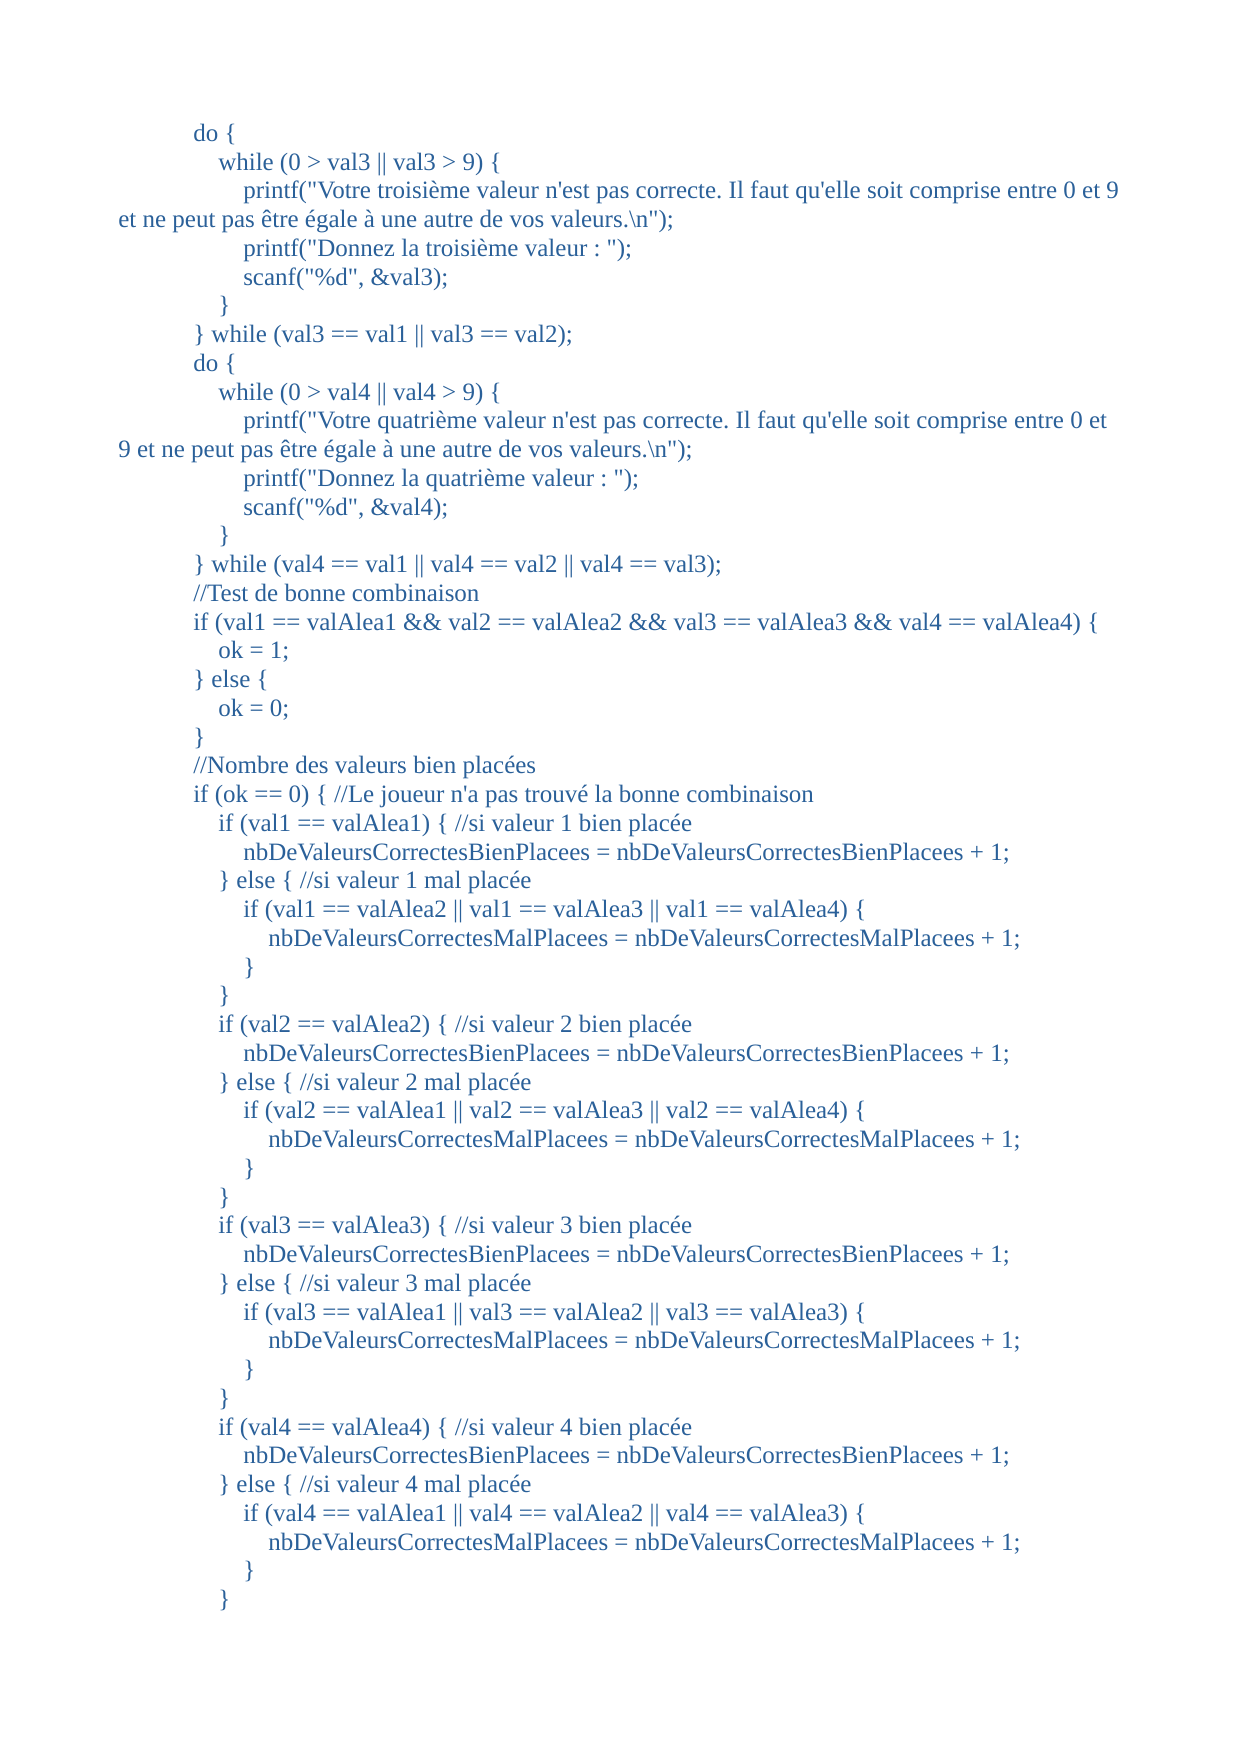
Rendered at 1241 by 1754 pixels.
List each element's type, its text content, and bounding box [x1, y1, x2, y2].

text } [118, 722, 1122, 751]
text if (val2 == valAlea1 || val2 == valAlea3 || val2 == valAlea4) { [118, 1096, 1122, 1124]
text ok = 1; [118, 636, 1122, 664]
text scanf("%d", &val3); [118, 262, 1122, 291]
text if (val1 == valAlea1) { //si valeur 1 bien placée [118, 808, 1122, 837]
text } while (val3 == val1 || val3 == val2); [118, 319, 1122, 348]
text //Nombre des valeurs bien placées [118, 751, 1122, 779]
text } [118, 1153, 1122, 1182]
text } [118, 1584, 1122, 1613]
text nbDeValeursCorrectesMalPlacees = nbDeValeursCorrectesMalPlacees + 1; [118, 1124, 1122, 1153]
text nbDeValeursCorrectesBienPlacees = nbDeValeursCorrectesBienPlacees + 1; [118, 1239, 1122, 1268]
text printf("Donnez la troisième valeur : "); [118, 233, 1122, 262]
text } else { //si valeur 3 mal placée [118, 1268, 1122, 1297]
text } else { //si valeur 4 mal placée [118, 1469, 1122, 1498]
text if (val4 == valAlea4) { //si valeur 4 bien placée [118, 1412, 1122, 1441]
text if (val3 == valAlea3) { //si valeur 3 bien placée [118, 1211, 1122, 1239]
text //Test de bonne combinaison [118, 578, 1122, 607]
text scanf("%d", &val4); [118, 492, 1122, 521]
text nbDeValeursCorrectesBienPlacees = nbDeValeursCorrectesBienPlacees + 1; [118, 837, 1122, 866]
text } while (val4 == val1 || val4 == val2 || val4 == val3); [118, 549, 1122, 578]
text printf("Donnez la quatrième valeur : "); [118, 463, 1122, 492]
text nbDeValeursCorrectesMalPlacees = nbDeValeursCorrectesMalPlacees + 1; [118, 1326, 1122, 1354]
text } else { //si valeur 2 mal placée [118, 1067, 1122, 1096]
text } [118, 1354, 1122, 1383]
text } [118, 1556, 1122, 1584]
text nbDeValeursCorrectesBienPlacees = nbDeValeursCorrectesBienPlacees + 1; [118, 1038, 1122, 1067]
text } [118, 1182, 1122, 1211]
text do { [118, 348, 1122, 377]
text if (val1 == valAlea1 && val2 == valAlea2 && val3 == valAlea3 && val4 == valAlea4) { [118, 607, 1122, 636]
text } [118, 981, 1122, 1009]
text } [118, 1383, 1122, 1412]
text } [118, 952, 1122, 981]
text if (ok == 0) { //Le joueur n'a pas trouvé la bonne combinaison [118, 779, 1122, 808]
text ok = 0; [118, 693, 1122, 722]
text } [118, 521, 1122, 549]
text nbDeValeursCorrectesBienPlacees = nbDeValeursCorrectesBienPlacees + 1; [118, 1441, 1122, 1469]
text do { [118, 118, 1122, 147]
text while (0 > val4 || val4 > 9) { [118, 377, 1122, 406]
text } else { [118, 664, 1122, 693]
text nbDeValeursCorrectesMalPlacees = nbDeValeursCorrectesMalPlacees + 1; [118, 1527, 1122, 1556]
text if (val2 == valAlea2) { //si valeur 2 bien placée [118, 1009, 1122, 1038]
text if (val3 == valAlea1 || val3 == valAlea2 || val3 == valAlea3) { [118, 1297, 1122, 1326]
text while (0 > val3 || val3 > 9) { [118, 147, 1122, 176]
text printf("Votre quatrième valeur n'est pas correcte. Il faut qu'elle soit comprise entre 0 et 9 et ne peut pas être égale à une autre de vos valeurs.\n"); [118, 406, 1122, 463]
text if (val1 == valAlea2 || val1 == valAlea3 || val1 == valAlea4) { [118, 894, 1122, 923]
text } else { //si valeur 1 mal placée [118, 866, 1122, 894]
text printf("Votre troisième valeur n'est pas correcte. Il faut qu'elle soit comprise entre 0 et 9 et ne peut pas être égale à une autre de vos valeurs.\n"); [118, 176, 1122, 233]
text if (val4 == valAlea1 || val4 == valAlea2 || val4 == valAlea3) { [118, 1498, 1122, 1527]
text } [118, 291, 1122, 319]
text nbDeValeursCorrectesMalPlacees = nbDeValeursCorrectesMalPlacees + 1; [118, 923, 1122, 952]
